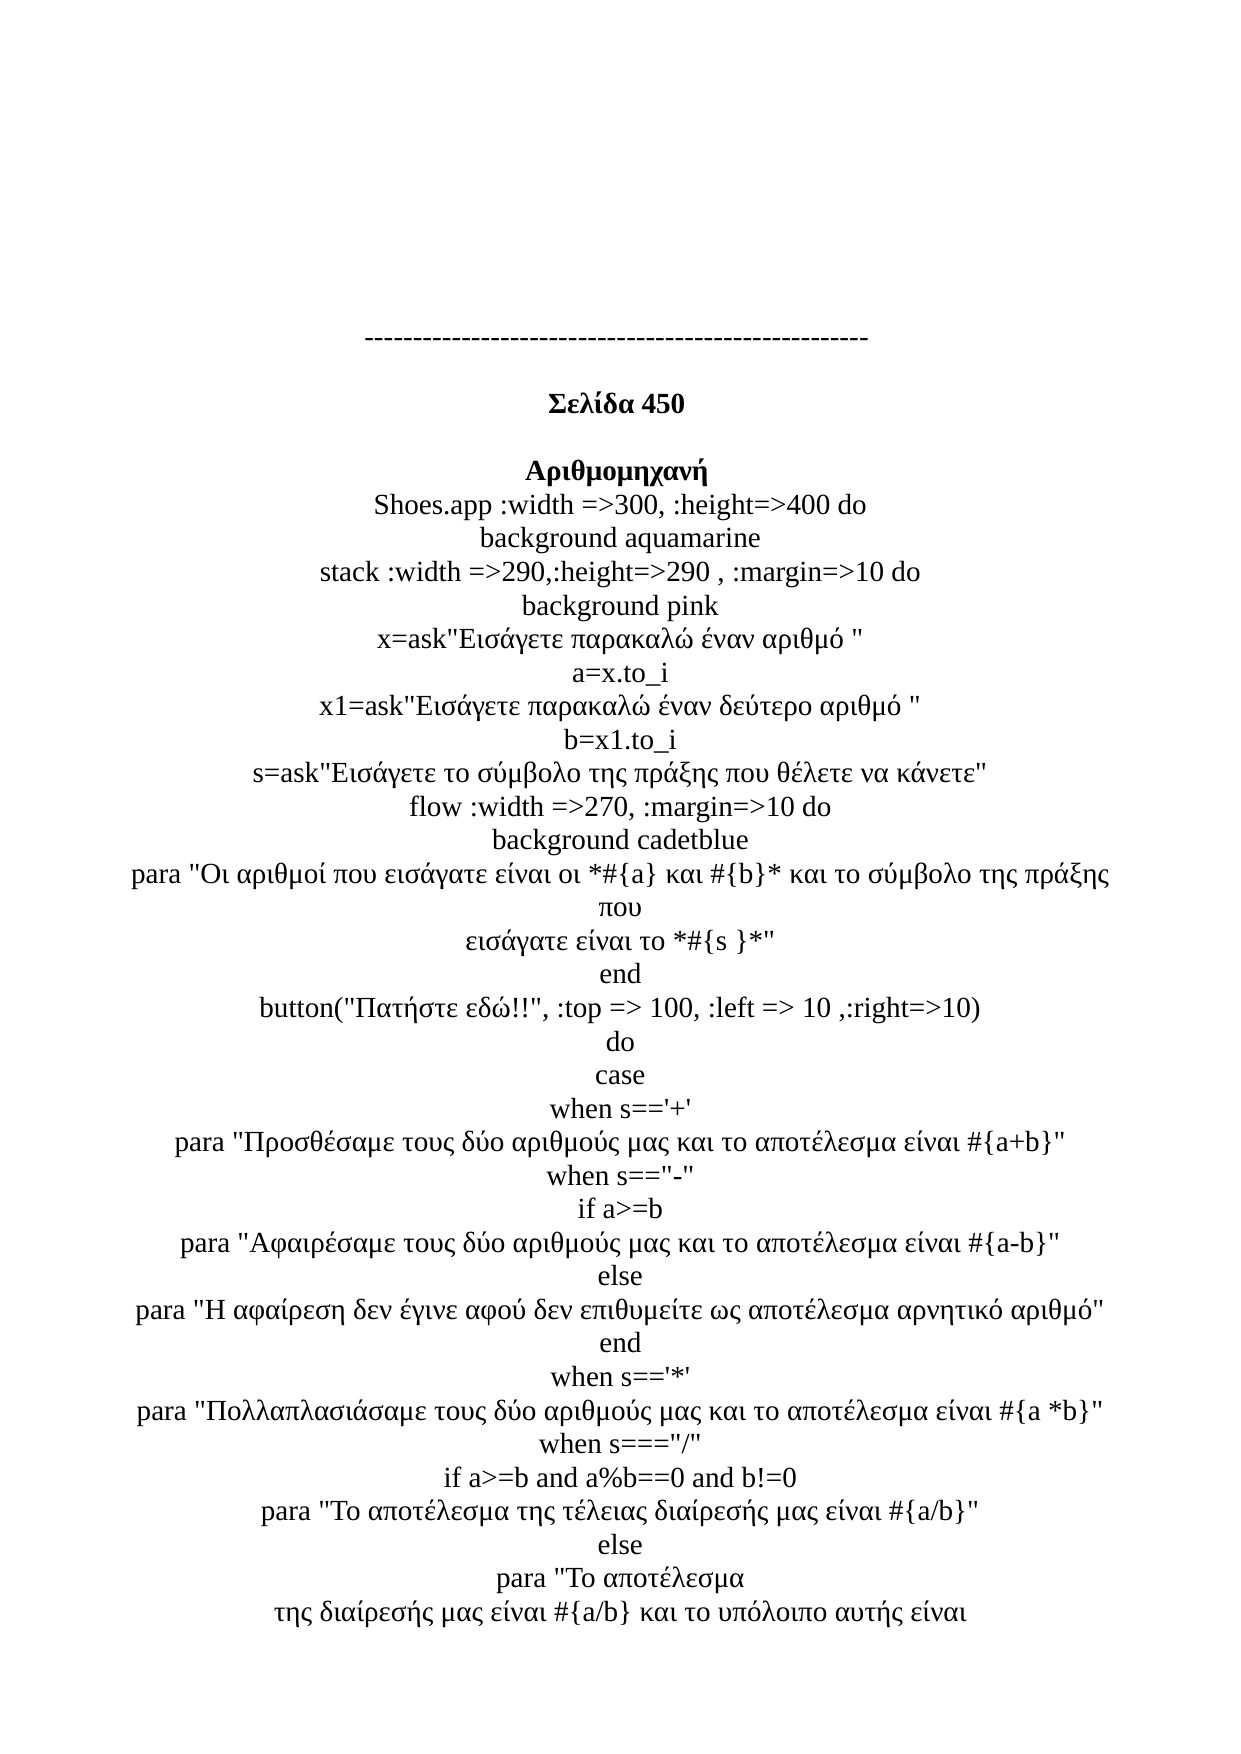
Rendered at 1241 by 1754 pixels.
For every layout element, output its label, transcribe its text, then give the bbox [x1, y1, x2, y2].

text when s=='*' [118, 1359, 1122, 1393]
text εισάγατε είναι το *#{s }*" [118, 923, 1122, 957]
text para "Οι αριθμοί που εισάγατε είναι οι *#{a} και #{b}* και το σύμβολο της πράξης που [118, 856, 1122, 923]
text end [118, 1326, 1122, 1359]
text para "Το αποτέλεσμα [118, 1560, 1122, 1594]
text do [118, 1024, 1122, 1057]
text para "Πολλαπλασιάσαμε τους δύο αριθμούς μας και το αποτέλεσμα είναι #{a *b}" [118, 1393, 1122, 1426]
text Αριθμομηχανή [118, 453, 1122, 487]
text background aquamarine [118, 521, 1122, 554]
text stack :width =>290,:height=>290 , :margin=>10 do [118, 554, 1122, 588]
text when s=="-" [118, 1158, 1122, 1191]
text when s=='+' [118, 1091, 1122, 1124]
text case [118, 1057, 1122, 1091]
text if a>=b [118, 1191, 1122, 1225]
text if a>=b and a%b==0 and b!=0 [118, 1460, 1122, 1493]
text else [118, 1527, 1122, 1560]
text Shoes.app :width =>300, :height=>400 do [118, 487, 1122, 521]
text background pink [118, 588, 1122, 621]
text x1=ask"Εισάγετε παρακαλώ έναν δεύτερο αριθμό " [118, 688, 1122, 722]
text when s==="/" [118, 1426, 1122, 1460]
text της διαίρεσής μας είναι #{a/b} και το υπόλοιπο αυτής είναι [118, 1594, 1122, 1627]
text else [118, 1258, 1122, 1292]
text x=ask"Εισάγετε παρακαλώ έναν αριθμό " [118, 621, 1122, 655]
text ---------------------------------------------------- [118, 319, 1122, 353]
text para "Η αφαίρεση δεν έγινε αφού δεν επιθυμείτε ως αποτέλεσμα αρνητικό αριθμό" [118, 1292, 1122, 1326]
text para "Το αποτέλεσμα της τέλειας διαίρεσής μας είναι #{a/b}" [118, 1493, 1122, 1527]
text a=x.to_i [118, 655, 1122, 688]
text s=ask"Εισάγετε το σύμβολο της πράξης που θέλετε να κάνετε" [118, 755, 1122, 789]
text para "Αφαιρέσαμε τους δύο αριθμούς μας και το αποτέλεσμα είναι #{a-b}" [118, 1225, 1122, 1258]
text Σελίδα 450 [118, 386, 1122, 420]
text para "Προσθέσαμε τους δύο αριθμούς μας και το αποτέλεσμα είναι #{a+b}" [118, 1124, 1122, 1158]
text b=x1.to_i [118, 722, 1122, 755]
text end [118, 957, 1122, 990]
text background cadetblue [118, 822, 1122, 856]
text flow :width =>270, :margin=>10 do [118, 789, 1122, 822]
text button("Πατήστε εδώ!!", :top => 100, :left => 10 ,:right=>10) [118, 990, 1122, 1024]
